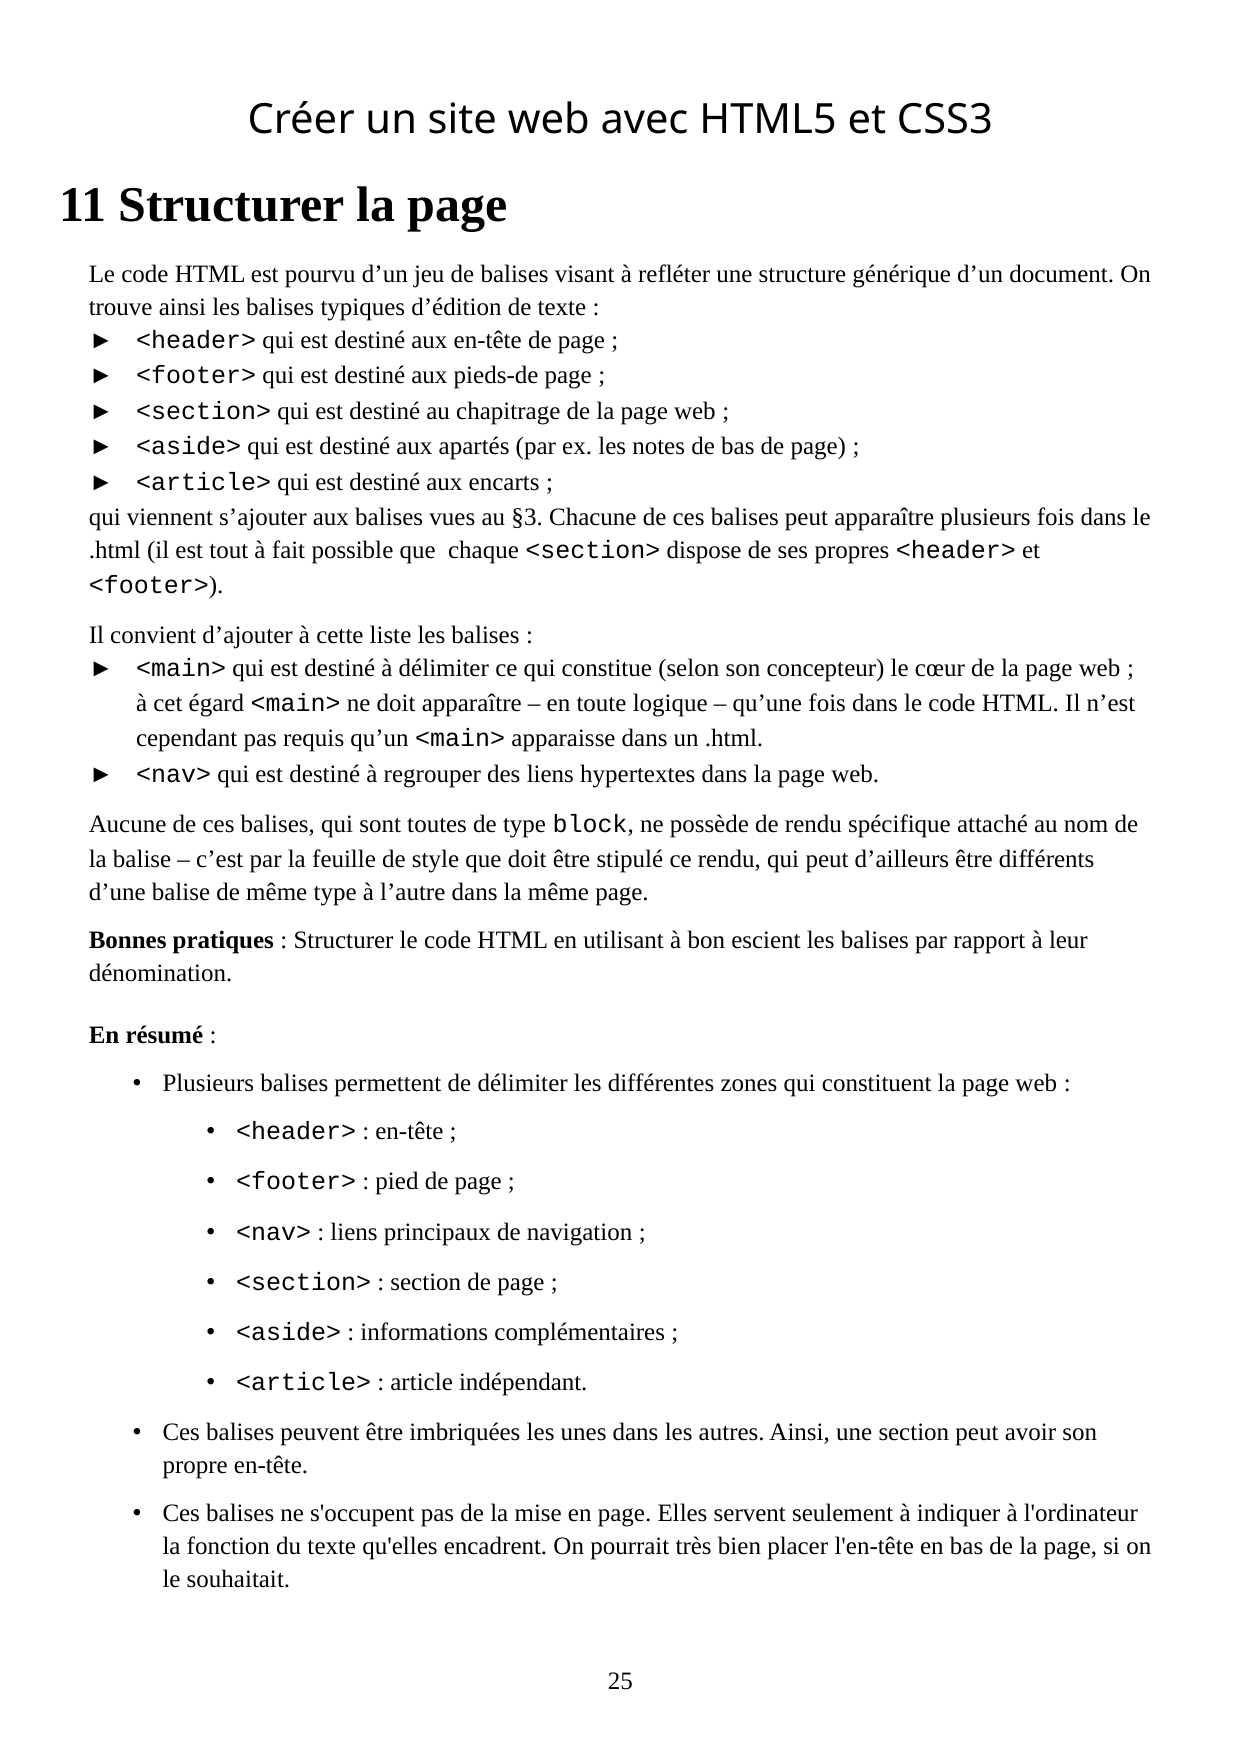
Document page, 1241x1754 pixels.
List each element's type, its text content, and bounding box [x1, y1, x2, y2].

text Bonnes pratiques : Structurer le code HTML en utilisant à bon escient les balises par rapport à leur dénomination. [88, 925, 1152, 987]
list <nav> : liens principaux de navigation ; [206, 1217, 1152, 1247]
text Il convient d’ajouter à cette liste les balises : [88, 620, 1152, 649]
text Le code HTML est pourvu d’un jeu de balises visant à refléter une structure générique d’un document. On trouve ainsi les balises typiques d’édition de texte : [88, 259, 1152, 321]
list <section> : section de page ; [206, 1267, 1152, 1298]
text Aucune de ces balises, qui sont toutes de type block, ne possède de rendu spécifique attaché au nom de la balise – c’est par la feuille de style que doit être stipulé ce rendu, qui peut d’ailleurs être différents d’une balise de même type à l’autre dans la même page. [88, 809, 1152, 906]
text ► <article> qui est destiné aux encarts ; [88, 467, 1152, 497]
list <aside> : informations complémentaires ; [206, 1317, 1152, 1348]
text ► <header> qui est destiné aux en-tête de page ; [88, 325, 1152, 356]
text ► <aside> qui est destiné aux apartés (par ex. les notes de bas de page) ; [88, 431, 1152, 462]
list <header> : en-tête ; [206, 1116, 1152, 1147]
text ► <main> qui est destiné à délimiter ce qui constitue (selon son concepteur) le cœur de la page web ; à cet égard <main> ne doit apparaître – en toute logique – qu’une fois dans le code HTML. Il n’est cependant pas requis qu’un <main> apparaisse dans un .html. [88, 653, 1152, 754]
list Ces balises peuvent être imbriquées les unes dans les autres. Ainsi, une section peut avoir son propre en-tête. [133, 1417, 1152, 1479]
text ► <footer> qui est destiné aux pieds-de page ; [88, 360, 1152, 391]
list <article> : article indépendant. [206, 1367, 1152, 1398]
text ► <nav> qui est destiné à regrouper des liens hypertextes dans la page web. [88, 759, 1152, 790]
text qui viennent s’ajouter aux balises vues au §3. Chacune de ces balises peut apparaître plusieurs fois dans le .html (il est tout à fait possible que chaque <section> dispose de ses propres <header> et <footer>). [88, 502, 1152, 601]
text En résumé : [88, 1021, 1152, 1049]
list <footer> : pied de page ; [206, 1166, 1152, 1197]
text ► <section> qui est destiné au chapitrage de la page web ; [88, 396, 1152, 427]
list Plusieurs balises permettent de délimiter les différentes zones qui constituent la page web : [133, 1068, 1152, 1097]
list Ces balises ne s'occupent pas de la mise en page. Elles servent seulement à indiquer à l'ordinateur la fonction du texte qu'elles encadrent. On pourrait très bien placer l'en-tête en bas de la page, si on le souhaitait. [133, 1498, 1152, 1593]
subtitle Structurer la page [59, 175, 1152, 232]
